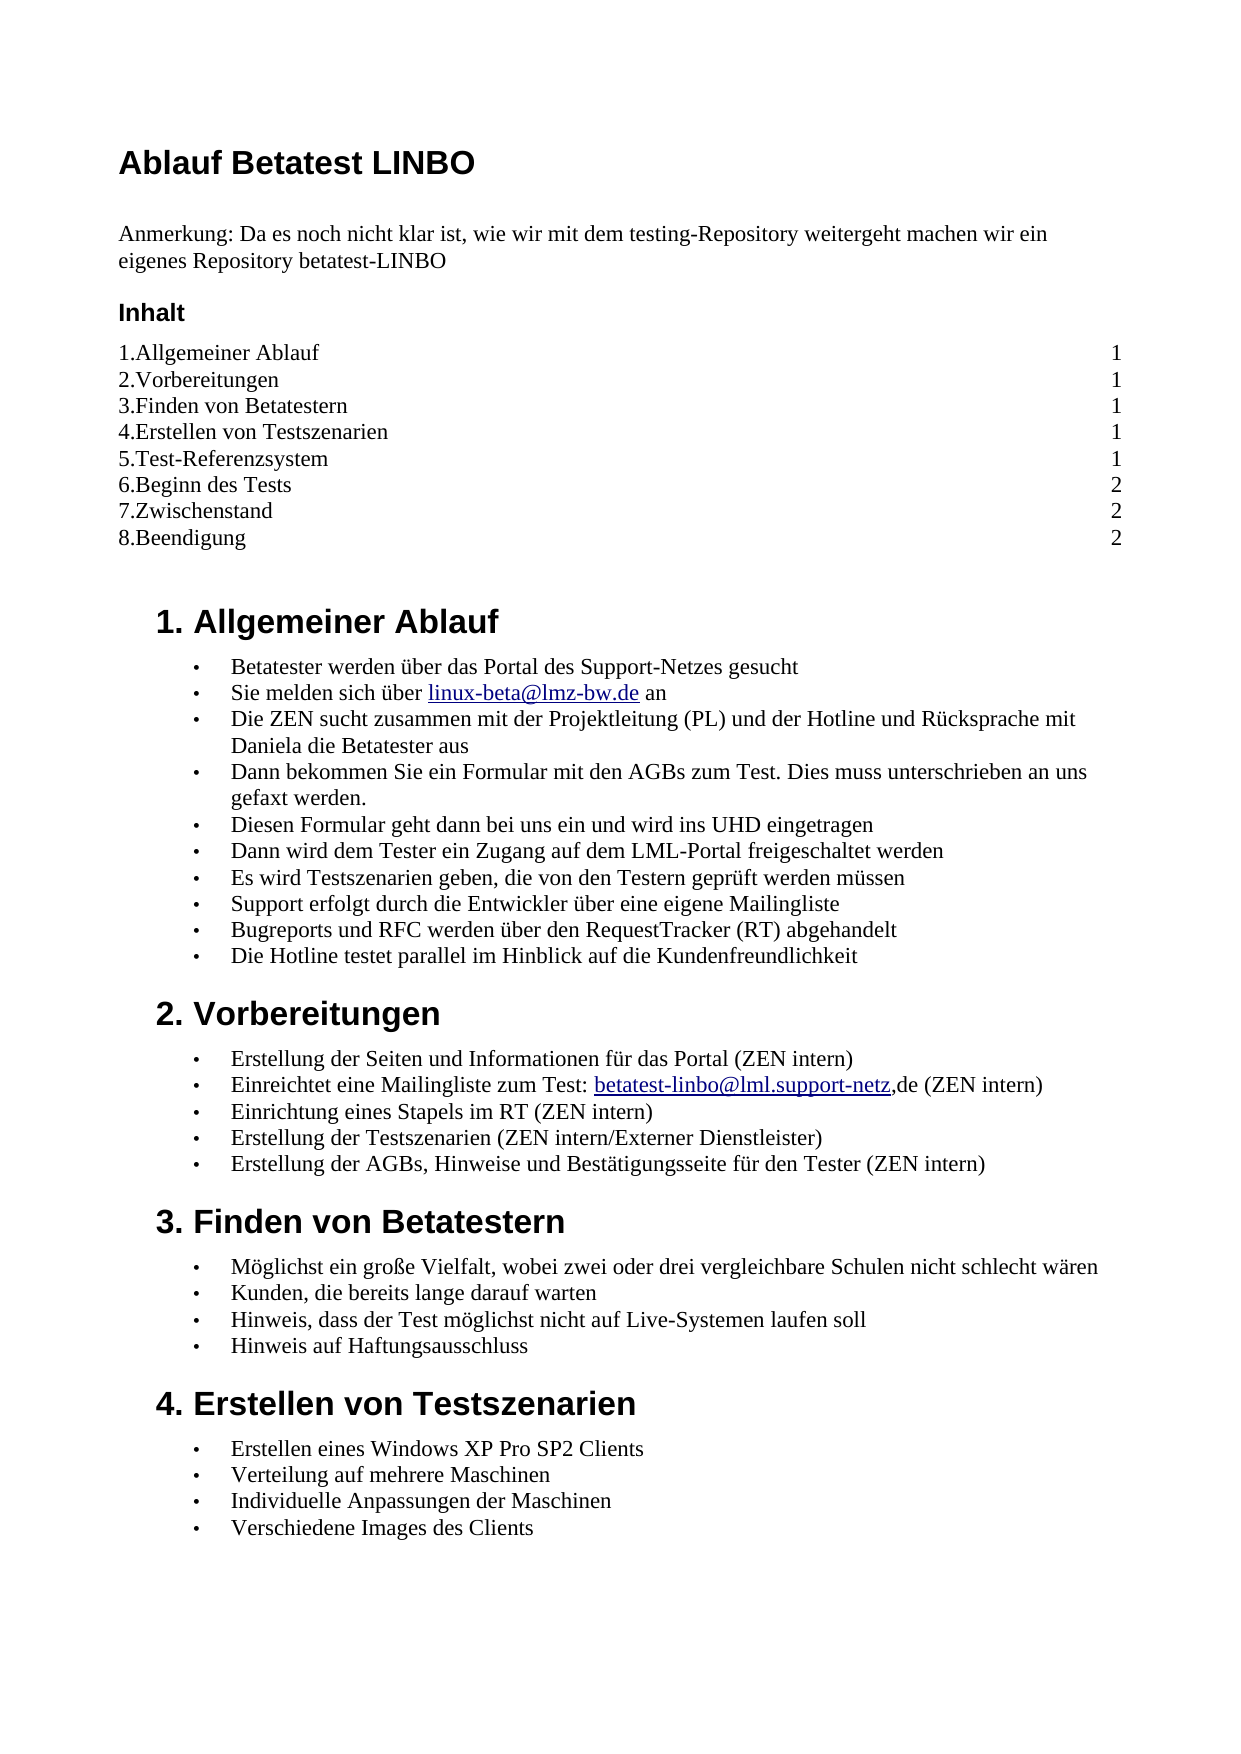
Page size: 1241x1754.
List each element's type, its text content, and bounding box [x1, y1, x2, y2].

text 1.Allgemeiner Ablauf 1 [118, 339, 1122, 366]
list Individuelle Anpassungen der Maschinen [193, 1487, 1122, 1514]
list Hinweis auf Haftungsausschluss [193, 1332, 1122, 1358]
text 6.Beginn des Tests 2 [118, 471, 1122, 497]
list Betatester werden über das Portal des Support-Netzes gesucht [193, 653, 1122, 679]
subtitle Inhalt [118, 298, 1122, 327]
list Kunden, die bereits lange darauf warten [193, 1279, 1122, 1306]
text 2.Vorbereitungen 1 [118, 366, 1122, 392]
list Es wird Testszenarien geben, die von den Testern geprüft werden müssen [193, 863, 1122, 890]
subtitle Vorbereitungen [156, 994, 1122, 1033]
subtitle Allgemeiner Ablauf [156, 602, 1122, 640]
subtitle Erstellen von Testszenarien [156, 1383, 1122, 1422]
list Support erfolgt durch die Entwickler über eine eigene Mailingliste [193, 890, 1122, 916]
text 5.Test-Referenzsystem 1 [118, 445, 1122, 471]
text 8.Beendigung 2 [118, 524, 1122, 550]
subtitle Finden von Betatestern [156, 1202, 1122, 1241]
list Die ZEN sucht zusammen mit der Projektleitung (PL) und der Hotline und Rücksprache mit Daniela die Betatester aus [193, 705, 1122, 758]
list Erstellen eines Windows XP Pro SP2 Clients [193, 1434, 1122, 1461]
subtitle Ablauf Betatest LINBO [118, 143, 1122, 182]
list Sie melden sich über linux-beta@lmz-bw.de an [193, 679, 1122, 705]
list Einreichtet eine Mailingliste zum Test: betatest-linbo@lml.support-netz,de (ZEN intern) [193, 1071, 1122, 1098]
list Einrichtung eines Stapels im RT (ZEN intern) [193, 1098, 1122, 1124]
list Verteilung auf mehrere Maschinen [193, 1461, 1122, 1487]
list Erstellung der Seiten und Informationen für das Portal (ZEN intern) [193, 1045, 1122, 1071]
text Anmerkung: Da es noch nicht klar ist, wie wir mit dem testing-Repository weitergeht machen wir ein eigenes Repository betatest-LINBO [118, 220, 1122, 273]
list Hinweis, dass der Test möglichst nicht auf Live-Systemen laufen soll [193, 1306, 1122, 1332]
list Dann bekommen Sie ein Formular mit den AGBs zum Test. Dies muss unterschrieben an uns gefaxt werden. [193, 758, 1122, 811]
list Erstellung der AGBs, Hinweise und Bestätigungsseite für den Tester (ZEN intern) [193, 1151, 1122, 1177]
text 7.Zwischenstand 2 [118, 497, 1122, 524]
list Die Hotline testet parallel im Hinblick auf die Kundenfreundlichkeit [193, 943, 1122, 969]
text 4.Erstellen von Testszenarien 1 [118, 418, 1122, 445]
list Bugreports und RFC werden über den RequestTracker (RT) abgehandelt [193, 916, 1122, 943]
list Dann wird dem Tester ein Zugang auf dem LML-Portal freigeschaltet werden [193, 837, 1122, 863]
text 3.Finden von Betatestern 1 [118, 392, 1122, 418]
list Erstellung der Testszenarien (ZEN intern/Externer Dienstleister) [193, 1124, 1122, 1151]
list Verschiedene Images des Clients [193, 1514, 1122, 1540]
list Diesen Formular geht dann bei uns ein und wird ins UHD eingetragen [193, 811, 1122, 837]
list Möglichst ein große Vielfalt, wobei zwei oder drei vergleichbare Schulen nicht schlecht wären [193, 1253, 1122, 1279]
